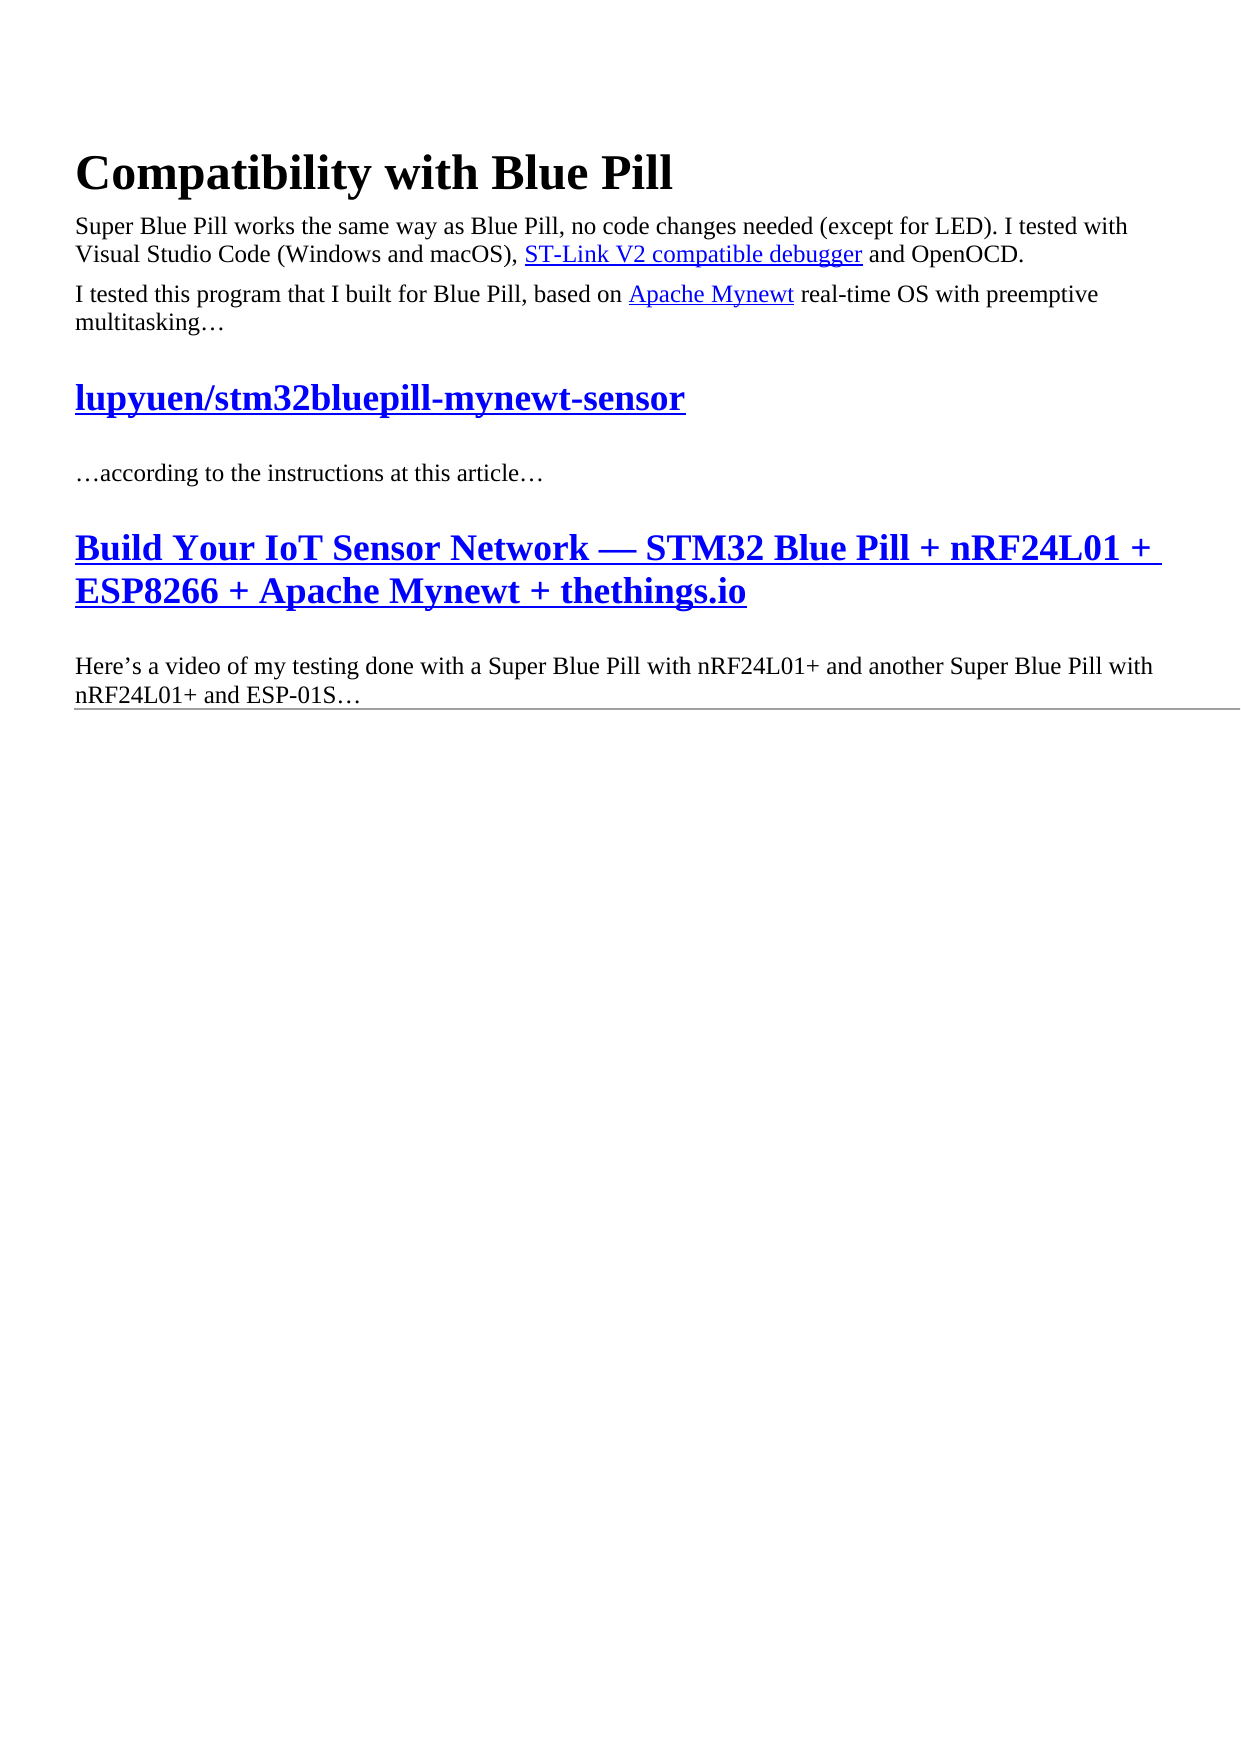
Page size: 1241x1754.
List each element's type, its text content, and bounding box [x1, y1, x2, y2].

text Here’s a video of my testing done with a Super Blue Pill with nRF24L01+ and another Super Blue Pill with nRF24L01+ and ESP-01S… [75, 651, 1165, 708]
subtitle lupyuen/stm32bluepill-mynewt-sensor [75, 375, 1165, 418]
text I tested this program that I built for Blue Pill, based on Apache Mynewt real-time OS with preemptive multitasking… [75, 279, 1165, 336]
text Super Blue Pill works the same way as Blue Pill, no code changes needed (except for LED). I tested with Visual Studio Code (Windows and macOS), ST-Link V2 compatible debugger and OpenOCD. [75, 211, 1165, 268]
subtitle Build Your IoT Sensor Network — STM32 Blue Pill + nRF24L01 + ESP8266 + Apache Mynewt + thethings.io [75, 526, 1165, 612]
text …according to the instructions at this article… [75, 458, 1165, 486]
subtitle Compatibility with Blue Pill [75, 143, 1165, 200]
